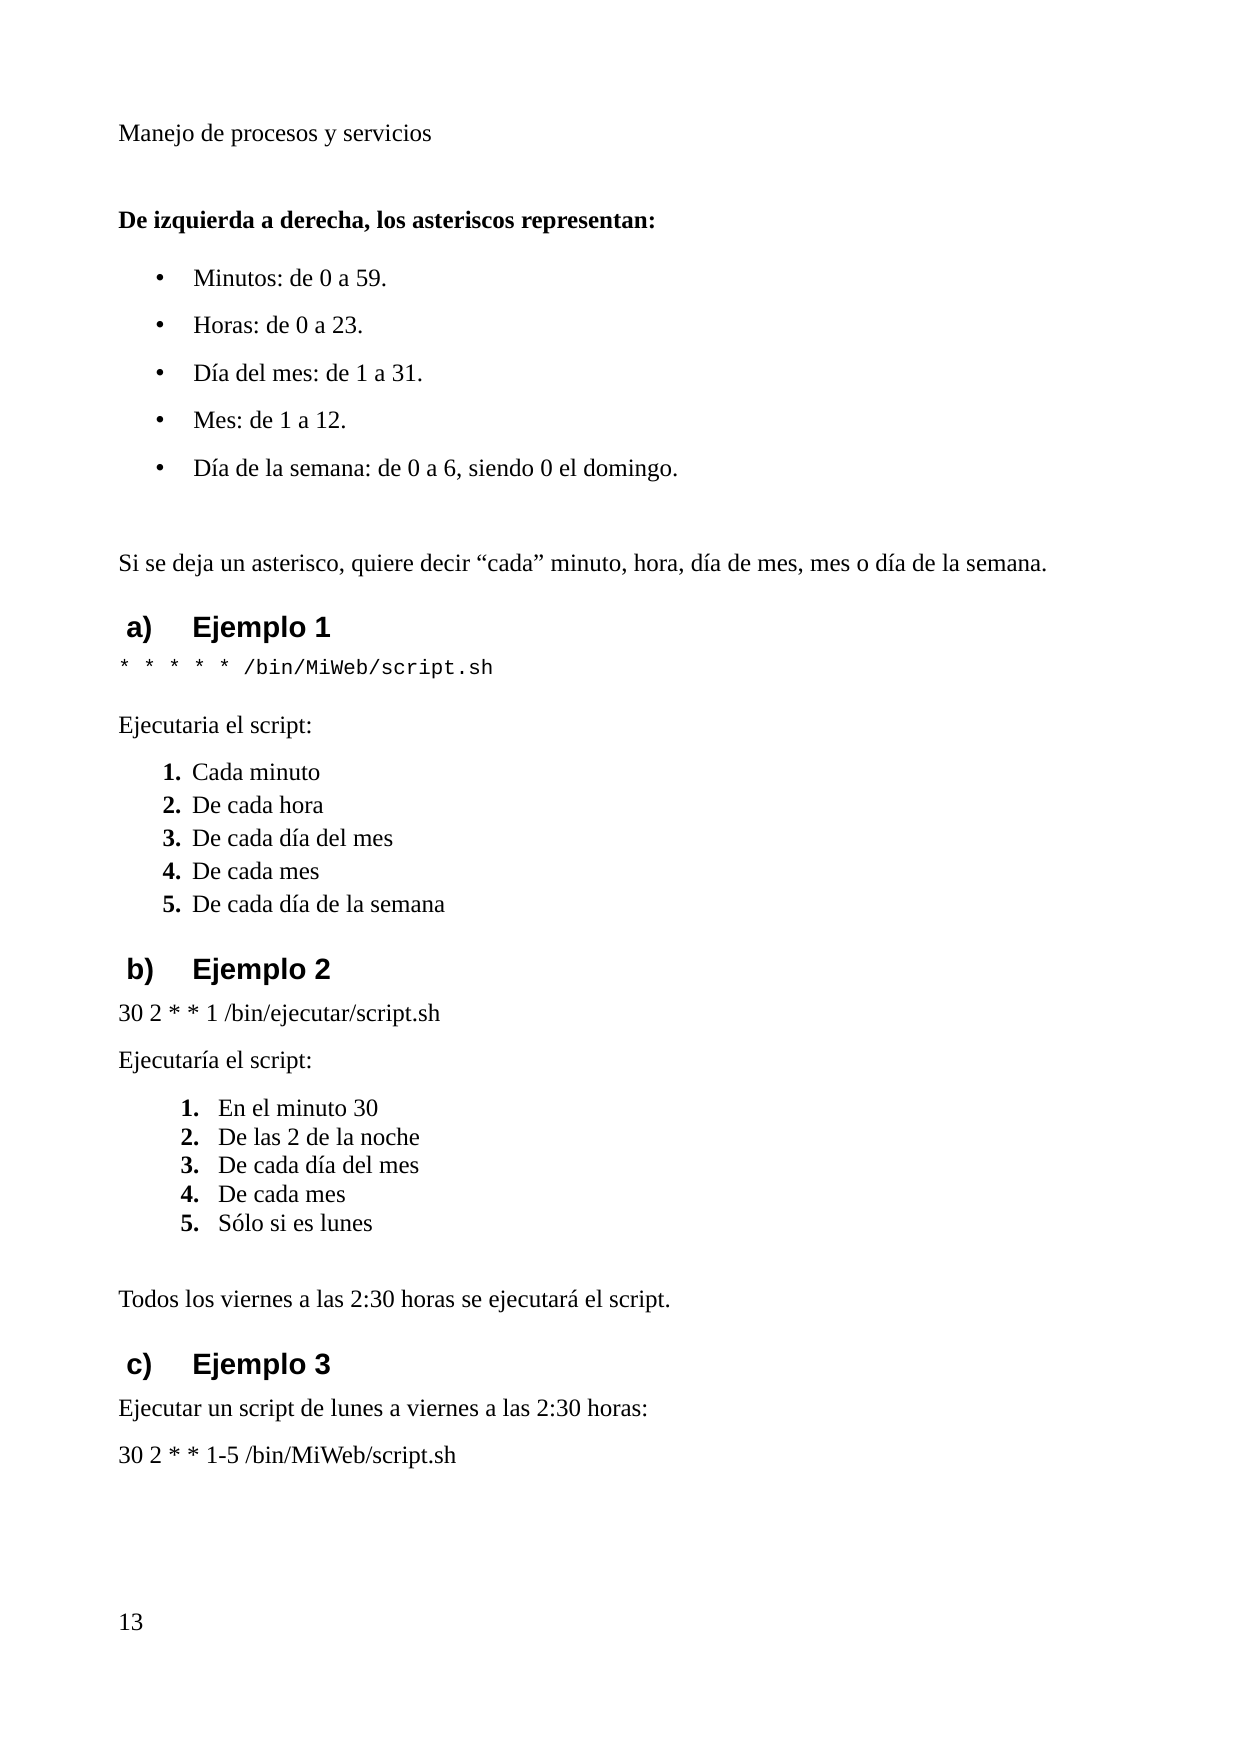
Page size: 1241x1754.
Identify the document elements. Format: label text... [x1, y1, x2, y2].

list Día de la semana: de 0 a 6, siendo 0 el domingo. [156, 453, 1122, 482]
text * * * * * /bin/MiWeb/script.sh [118, 657, 1122, 680]
list En el minuto 30 [180, 1093, 1122, 1122]
subtitle Ejemplo 2 [118, 952, 1122, 985]
list Mes: de 1 a 12. [156, 405, 1122, 434]
text Si se deja un asterisco, quiere decir “cada” minuto, hora, día de mes, mes o día de la semana. [118, 548, 1122, 577]
list De cada día de la semana [162, 889, 1122, 918]
list Minutos: de 0 a 59. [156, 263, 1122, 291]
list De cada día del mes [180, 1151, 1122, 1179]
text 30 2 * * 1 /bin/ejecutar/script.sh [118, 998, 1122, 1027]
list De cada mes [162, 856, 1122, 885]
list De cada día del mes [162, 823, 1122, 852]
text Ejecutar un script de lunes a viernes a las 2:30 horas: [118, 1393, 1122, 1422]
text Ejecutaria el script: [118, 710, 1122, 738]
text Ejecutaría el script: [118, 1046, 1122, 1074]
list De cada hora [162, 790, 1122, 819]
text 30 2 * * 1-5 /bin/MiWeb/script.sh [118, 1441, 1122, 1469]
list De las 2 de la noche [180, 1122, 1122, 1151]
text Todos los viernes a las 2:30 horas se ejecutará el script. [118, 1284, 1122, 1313]
subtitle Ejemplo 1 [118, 610, 1122, 644]
text De izquierda a derecha, los asteriscos representan: [118, 205, 1122, 234]
list Cada minuto [162, 757, 1122, 786]
subtitle Ejemplo 3 [118, 1347, 1122, 1380]
list De cada mes [180, 1179, 1122, 1208]
list Horas: de 0 a 23. [156, 310, 1122, 339]
list Sólo si es lunes [180, 1208, 1122, 1237]
list Día del mes: de 1 a 31. [156, 358, 1122, 387]
